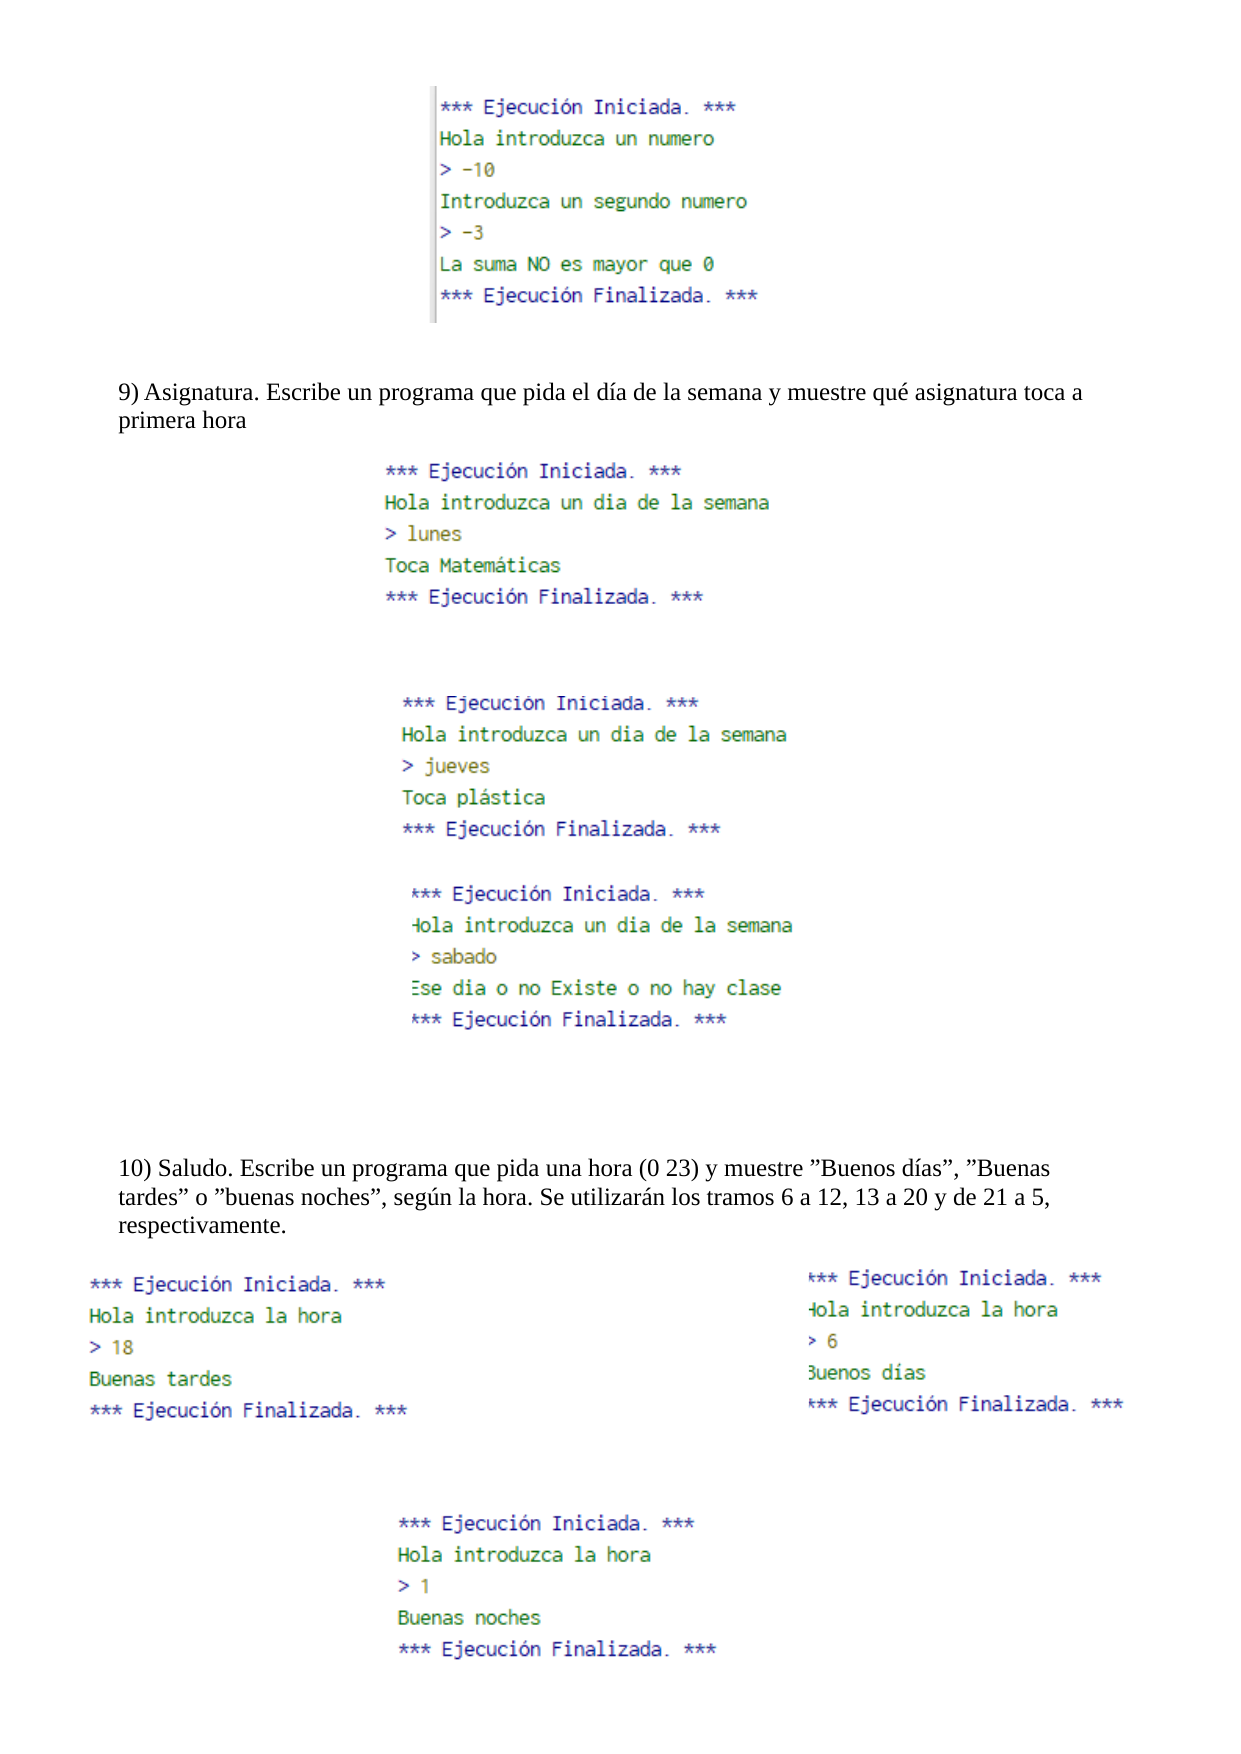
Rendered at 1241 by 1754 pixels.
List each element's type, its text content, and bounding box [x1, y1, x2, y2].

text 9) Asignatura. Escribe un programa que pida el día de la semana y muestre qué asignatura toca a primera hora [118, 377, 1122, 434]
picture [88, 1257, 440, 1435]
picture [808, 1257, 1241, 1457]
picture [396, 1496, 848, 1702]
picture [412, 876, 800, 1047]
picture [399, 696, 813, 863]
picture [382, 461, 805, 615]
picture [429, 86, 861, 323]
text 10) Saludo. Escribe un programa que pida una hora (0 23) y muestre ”Buenos días”, ”Buenas tardes” o ”buenas noches”, según la hora. Se utilizarán los tramos 6 a 12, 13 a 20 y de 21 a 5, respectivamente. [118, 1153, 1122, 1239]
